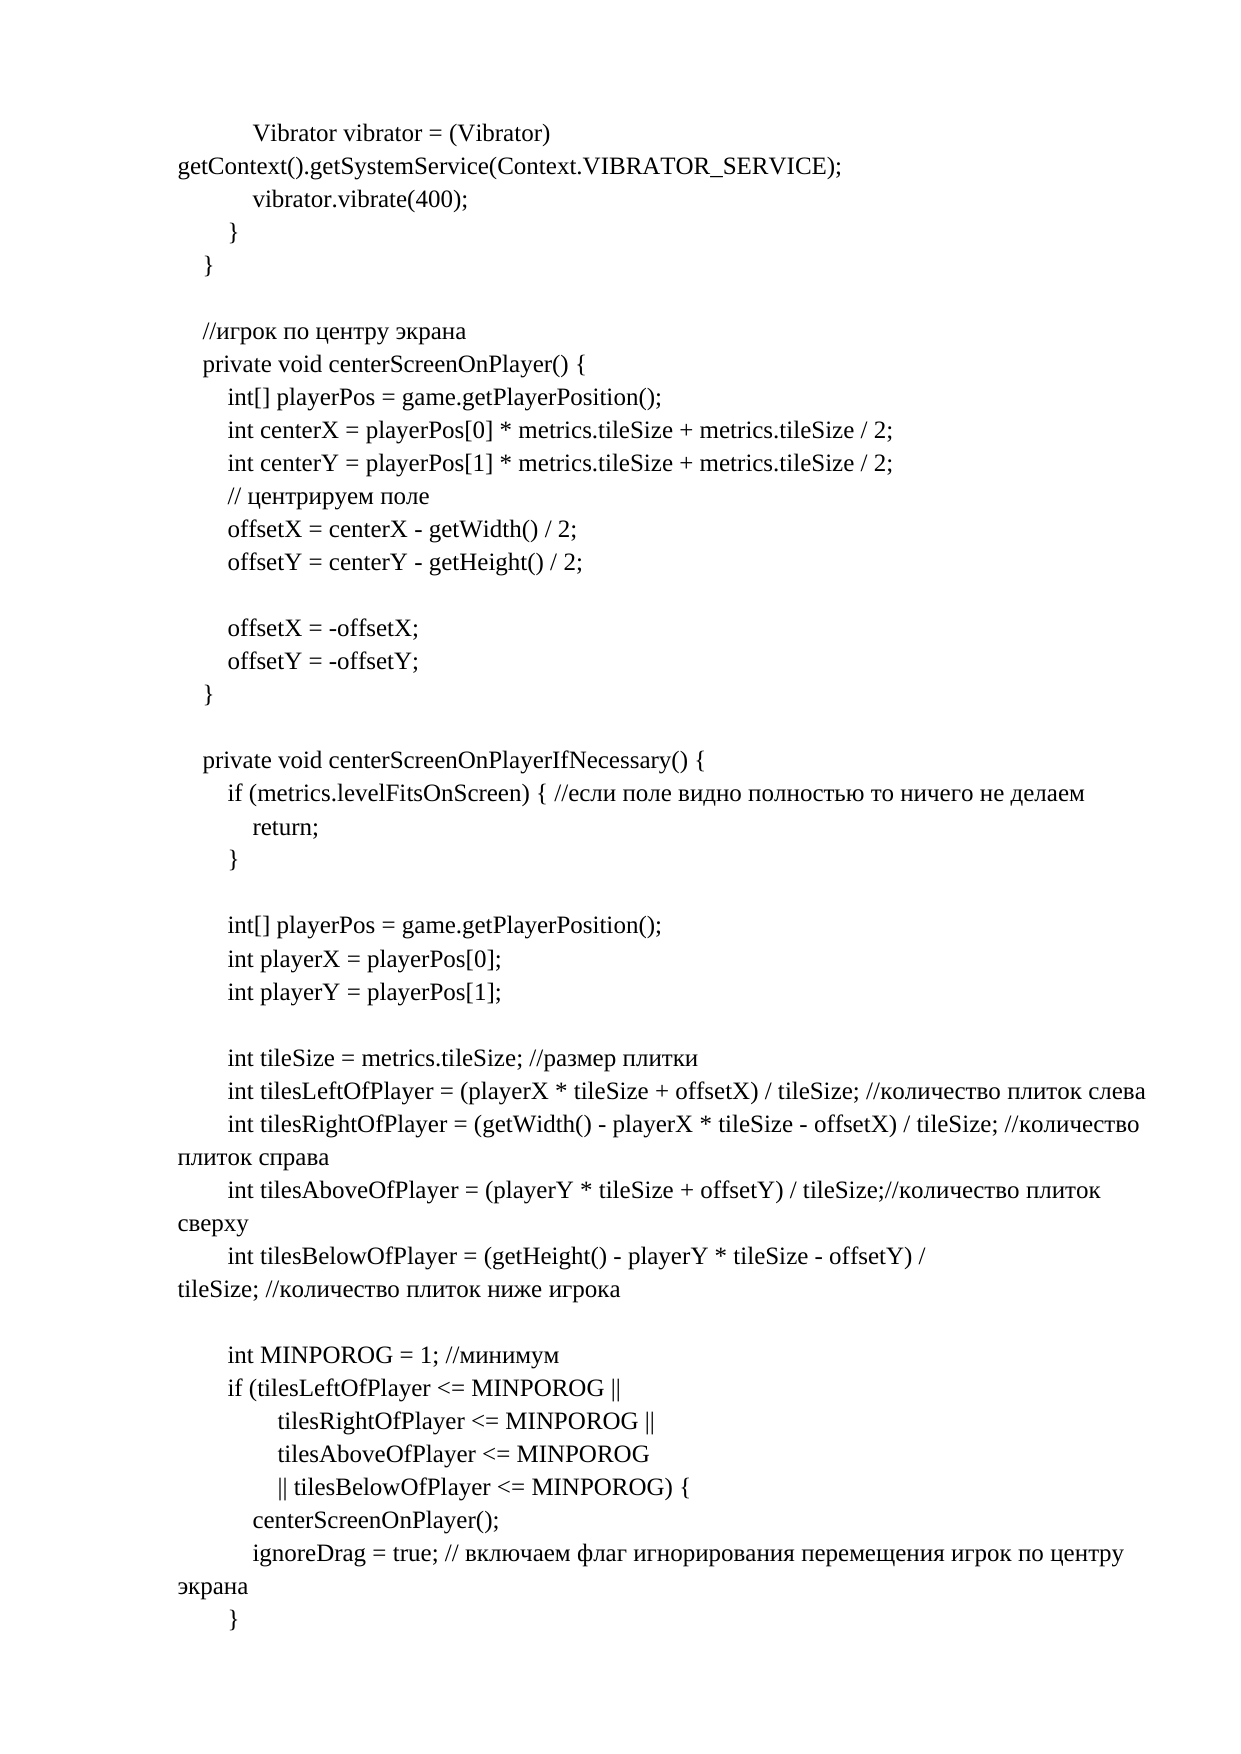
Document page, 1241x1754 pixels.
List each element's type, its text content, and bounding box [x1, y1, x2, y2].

text private void centerScreenOnPlayerIfNecessary() { [177, 746, 1152, 774]
text } [177, 250, 1152, 279]
text tilesAboveOfPlayer <= MINPOROG [177, 1439, 1152, 1468]
text int tilesLeftOfPlayer = (playerX * tileSize + offsetX) / tileSize; //количество плиток слева [177, 1076, 1152, 1104]
text } [177, 1604, 1152, 1633]
text centerScreenOnPlayer(); [177, 1505, 1152, 1534]
text } [177, 217, 1152, 246]
text ignoreDrag = true; // включаем флаг игнорирования перемещения игрок по центру экрана [177, 1538, 1152, 1600]
text offsetX = -offsetX; [177, 613, 1152, 642]
text offsetY = centerY - getHeight() / 2; [177, 547, 1152, 576]
text int tilesAboveOfPlayer = (playerY * tileSize + offsetY) / tileSize;//количество плиток сверху [177, 1175, 1152, 1237]
text int MINPOROG = 1; //минимум [177, 1340, 1152, 1369]
text } [177, 679, 1152, 708]
text //игрок по центру экрана [177, 316, 1152, 345]
text int playerX = playerPos[0]; [177, 944, 1152, 972]
text offsetY = -offsetY; [177, 646, 1152, 675]
text if (metrics.levelFitsOnScreen) { //если поле видно полностью то ничего не делаем [177, 778, 1152, 807]
text int playerY = playerPos[1]; [177, 977, 1152, 1005]
text Vibrator vibrator = (Vibrator) getContext().getSystemService(Context.VIBRATOR_SERVICE); [177, 118, 1152, 180]
text if (tilesLeftOfPlayer <= MINPOROG || [177, 1373, 1152, 1402]
text int centerY = playerPos[1] * metrics.tileSize + metrics.tileSize / 2; [177, 448, 1152, 477]
text int tileSize = metrics.tileSize; //размер плитки [177, 1043, 1152, 1071]
text int tilesBelowOfPlayer = (getHeight() - playerY * tileSize - offsetY) / tileSize; //количество плиток ниже игрока [177, 1241, 1152, 1303]
text int[] playerPos = game.getPlayerPosition(); [177, 911, 1152, 939]
text // центрируем поле [177, 481, 1152, 510]
text int centerX = playerPos[0] * metrics.tileSize + metrics.tileSize / 2; [177, 415, 1152, 444]
text private void centerScreenOnPlayer() { [177, 349, 1152, 378]
text int tilesRightOfPlayer = (getWidth() - playerX * tileSize - offsetX) / tileSize; //количество плиток справа [177, 1109, 1152, 1171]
text } [177, 844, 1152, 873]
text offsetX = centerX - getWidth() / 2; [177, 514, 1152, 543]
text vibrator.vibrate(400); [177, 184, 1152, 213]
text || tilesBelowOfPlayer <= MINPOROG) { [177, 1472, 1152, 1501]
text return; [177, 812, 1152, 840]
text int[] playerPos = game.getPlayerPosition(); [177, 382, 1152, 411]
text tilesRightOfPlayer <= MINPOROG || [177, 1406, 1152, 1435]
